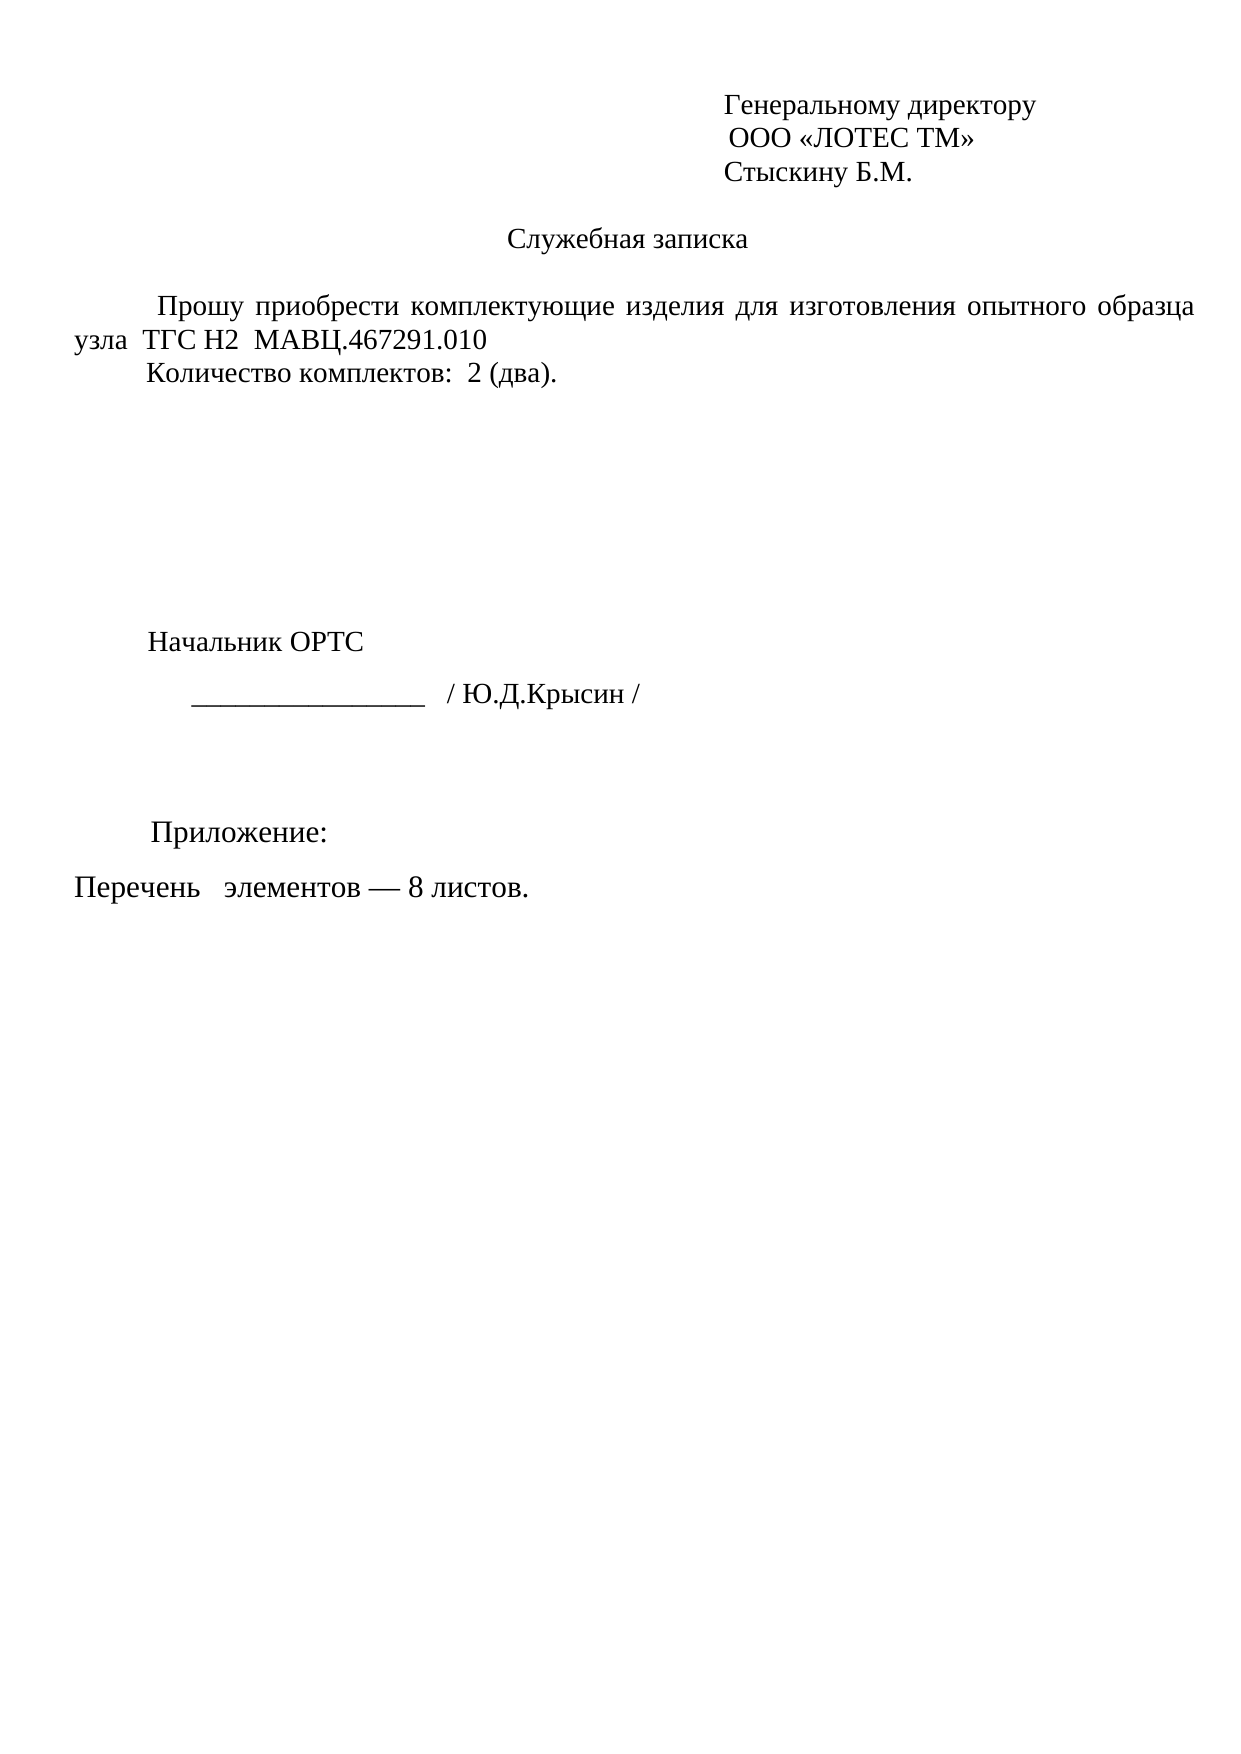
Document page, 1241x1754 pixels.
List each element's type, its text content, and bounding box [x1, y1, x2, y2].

text Количество комплектов: 2 (два). [74, 355, 1196, 389]
text Стыскину Б.М. [723, 154, 1196, 188]
text Прошу приобрести комплектующие изделия для изготовления опытного образца узла ТГС Н2 МАВЦ.467291.010 [74, 288, 1196, 355]
list Перечень элементов — 8 листов. [74, 869, 1193, 904]
text Служебная записка [74, 221, 1196, 255]
text Начальник ОРТС [74, 624, 1193, 657]
text ООО «ЛОТЕС ТМ» [723, 121, 1196, 154]
text Генеральному директору [723, 87, 1196, 121]
text Приложение: [74, 813, 1193, 849]
text ________________ / Ю.Д.Крысин / [74, 676, 1193, 710]
